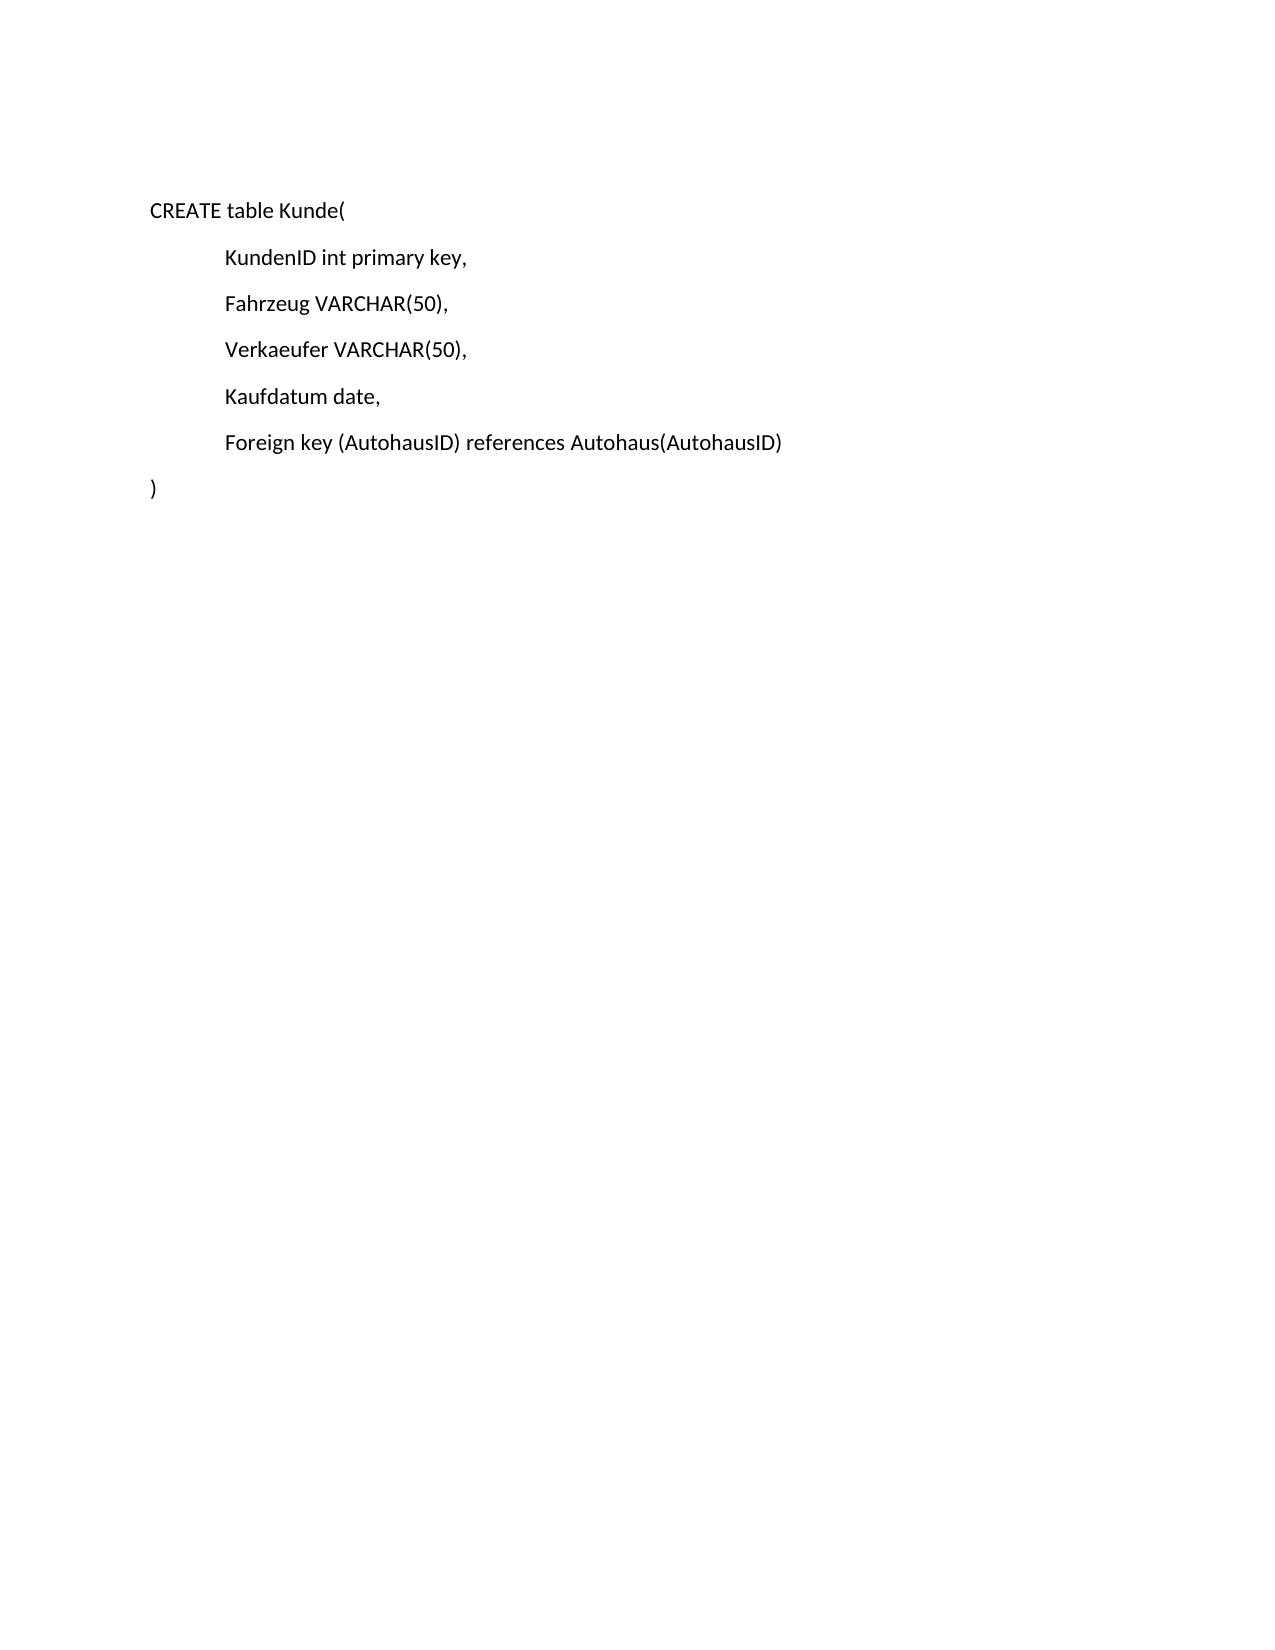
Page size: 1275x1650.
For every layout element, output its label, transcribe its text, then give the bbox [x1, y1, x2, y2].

text Fahrzeug VARCHAR(50), [150, 289, 1125, 317]
text Kaufdatum date, [150, 382, 1125, 410]
text ) [150, 474, 1125, 502]
text KundenID int primary key, [150, 243, 1125, 271]
text Verkaeufer VARCHAR(50), [150, 335, 1125, 363]
text CREATE table Kunde( [150, 196, 1125, 224]
text Foreign key (AutohausID) references Autohaus(AutohausID) [150, 428, 1125, 456]
